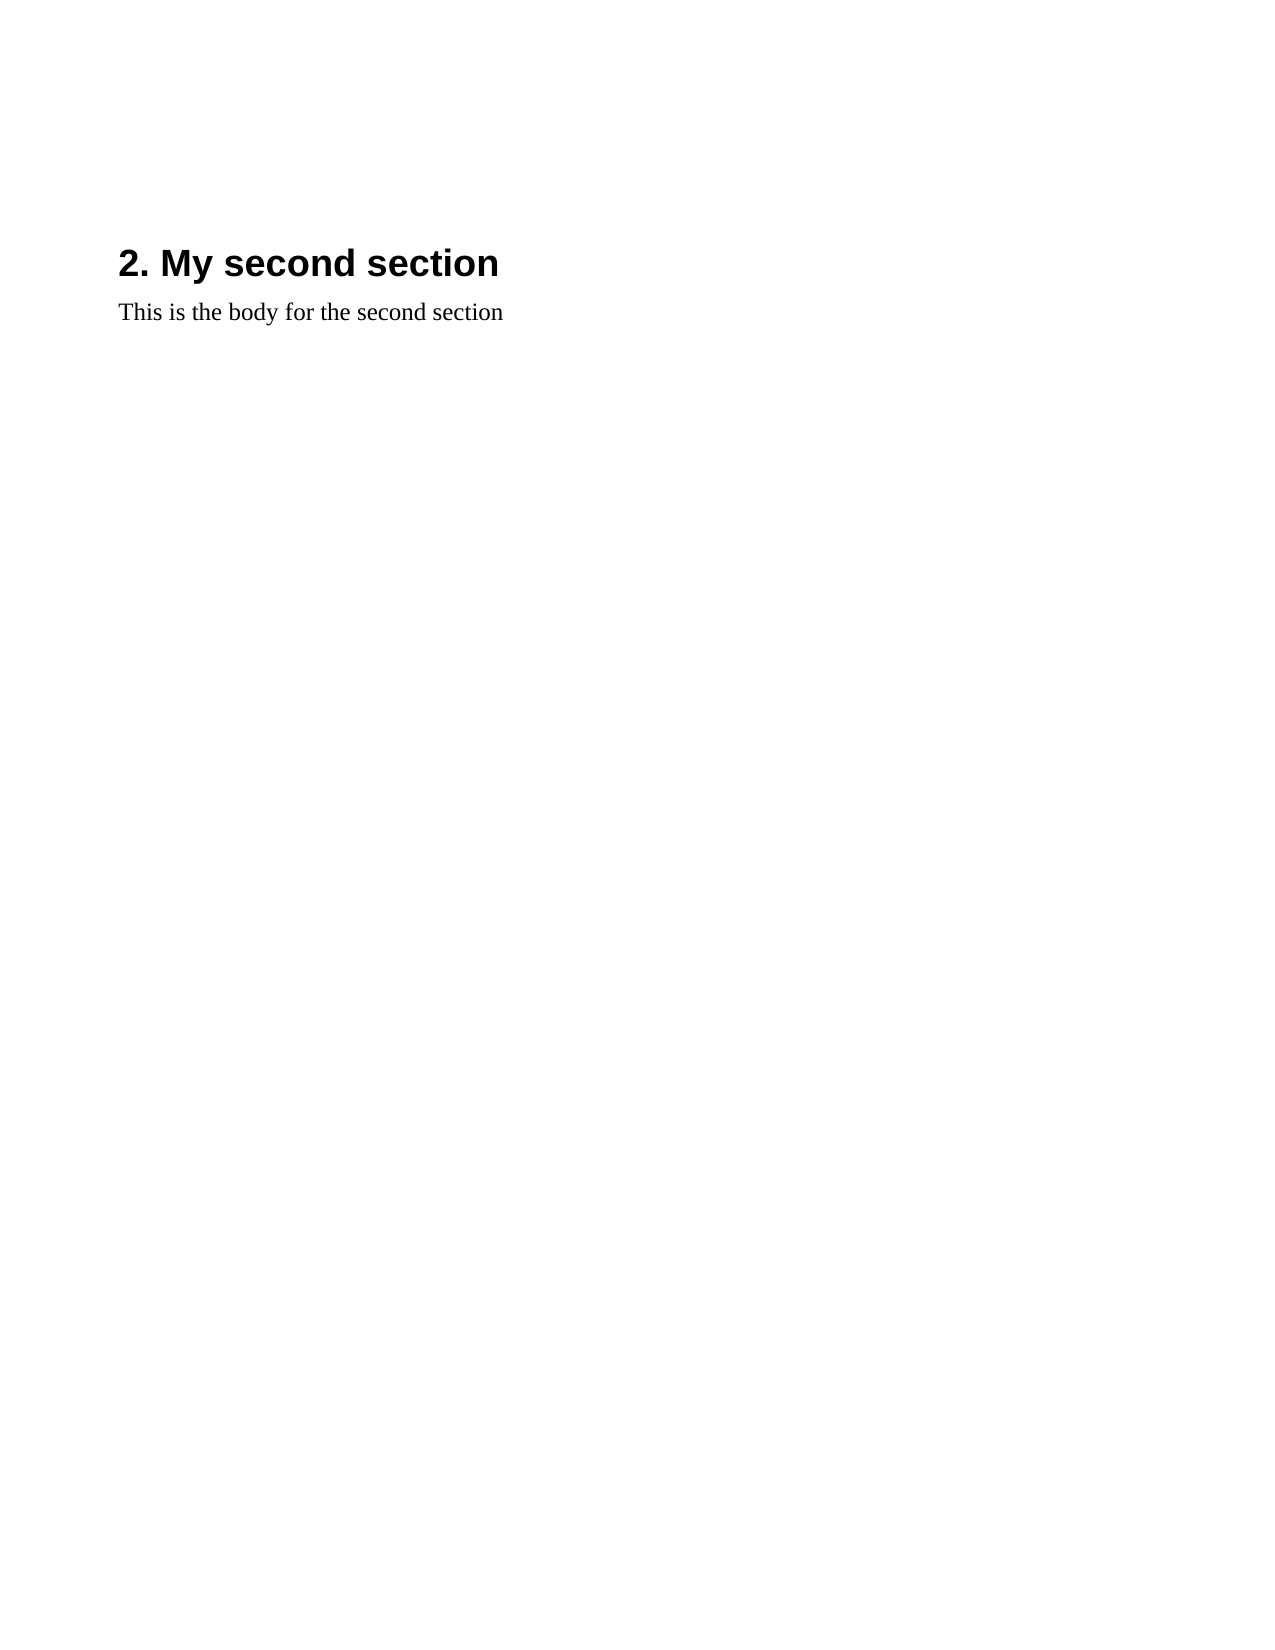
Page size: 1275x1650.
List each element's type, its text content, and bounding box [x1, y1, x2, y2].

text This is the body for the second section [118, 297, 1157, 326]
subtitle 2. My second section [118, 241, 1157, 285]
